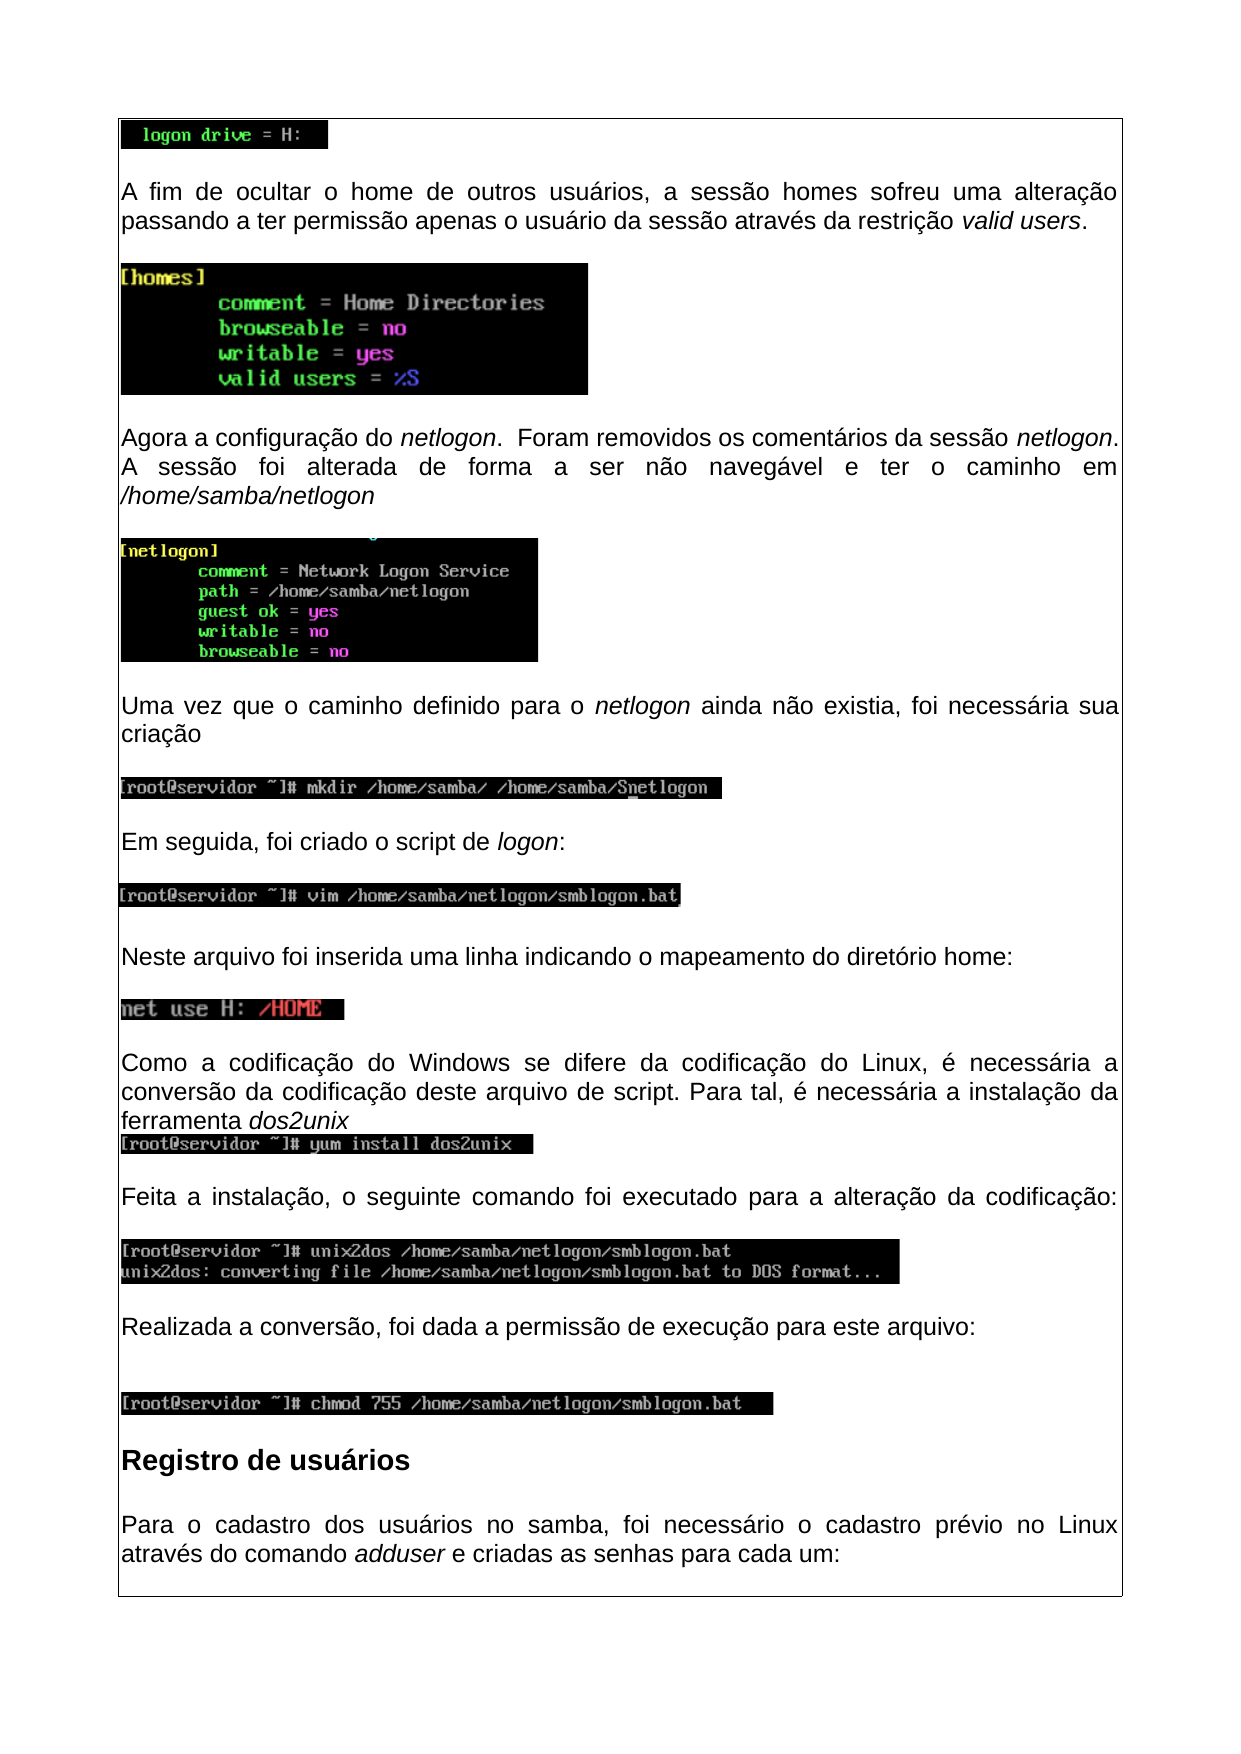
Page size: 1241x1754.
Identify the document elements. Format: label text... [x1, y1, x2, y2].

text Agora a configuração do netlogon. Foram removidos os comentários da sessão netlogon. A sessão foi alterada de forma a ser não navegável e ter o caminho em /home/samba/netlogon [119, 421, 1122, 509]
text Para o cadastro dos usuários no samba, foi necessário o cadastro prévio no Linux através do comando adduser e criadas as senhas para cada um: [119, 1507, 1122, 1567]
text Registro de usuários [119, 1440, 1122, 1476]
text Neste arquivo foi inserida uma linha indicando o mapeamento do diretório home: [119, 939, 1122, 971]
text Feita a instalação, o seguinte comando foi executado para a alteração da codificação: [119, 1179, 1122, 1239]
text Em seguida, foi criado o script de logon: [119, 824, 1122, 856]
text Realizada a conversão, foi dada a permissão de execução para este arquivo: [119, 1309, 1122, 1341]
text Uma vez que o caminho definido para o netlogon ainda não existia, foi necessária sua criação [119, 688, 1122, 748]
text Como a codificação do Windows se difere da codificação do Linux, é necessária a conversão da codificação deste arquivo de script. Para tal, é necessária a instalação da ferramenta dos2unix [119, 1046, 1122, 1134]
text A fim de ocultar o home de outros usuários, a sessão homes sofreu uma alteração passando a ter permissão apenas o usuário da sessão através da restrição valid users. [119, 174, 1122, 234]
